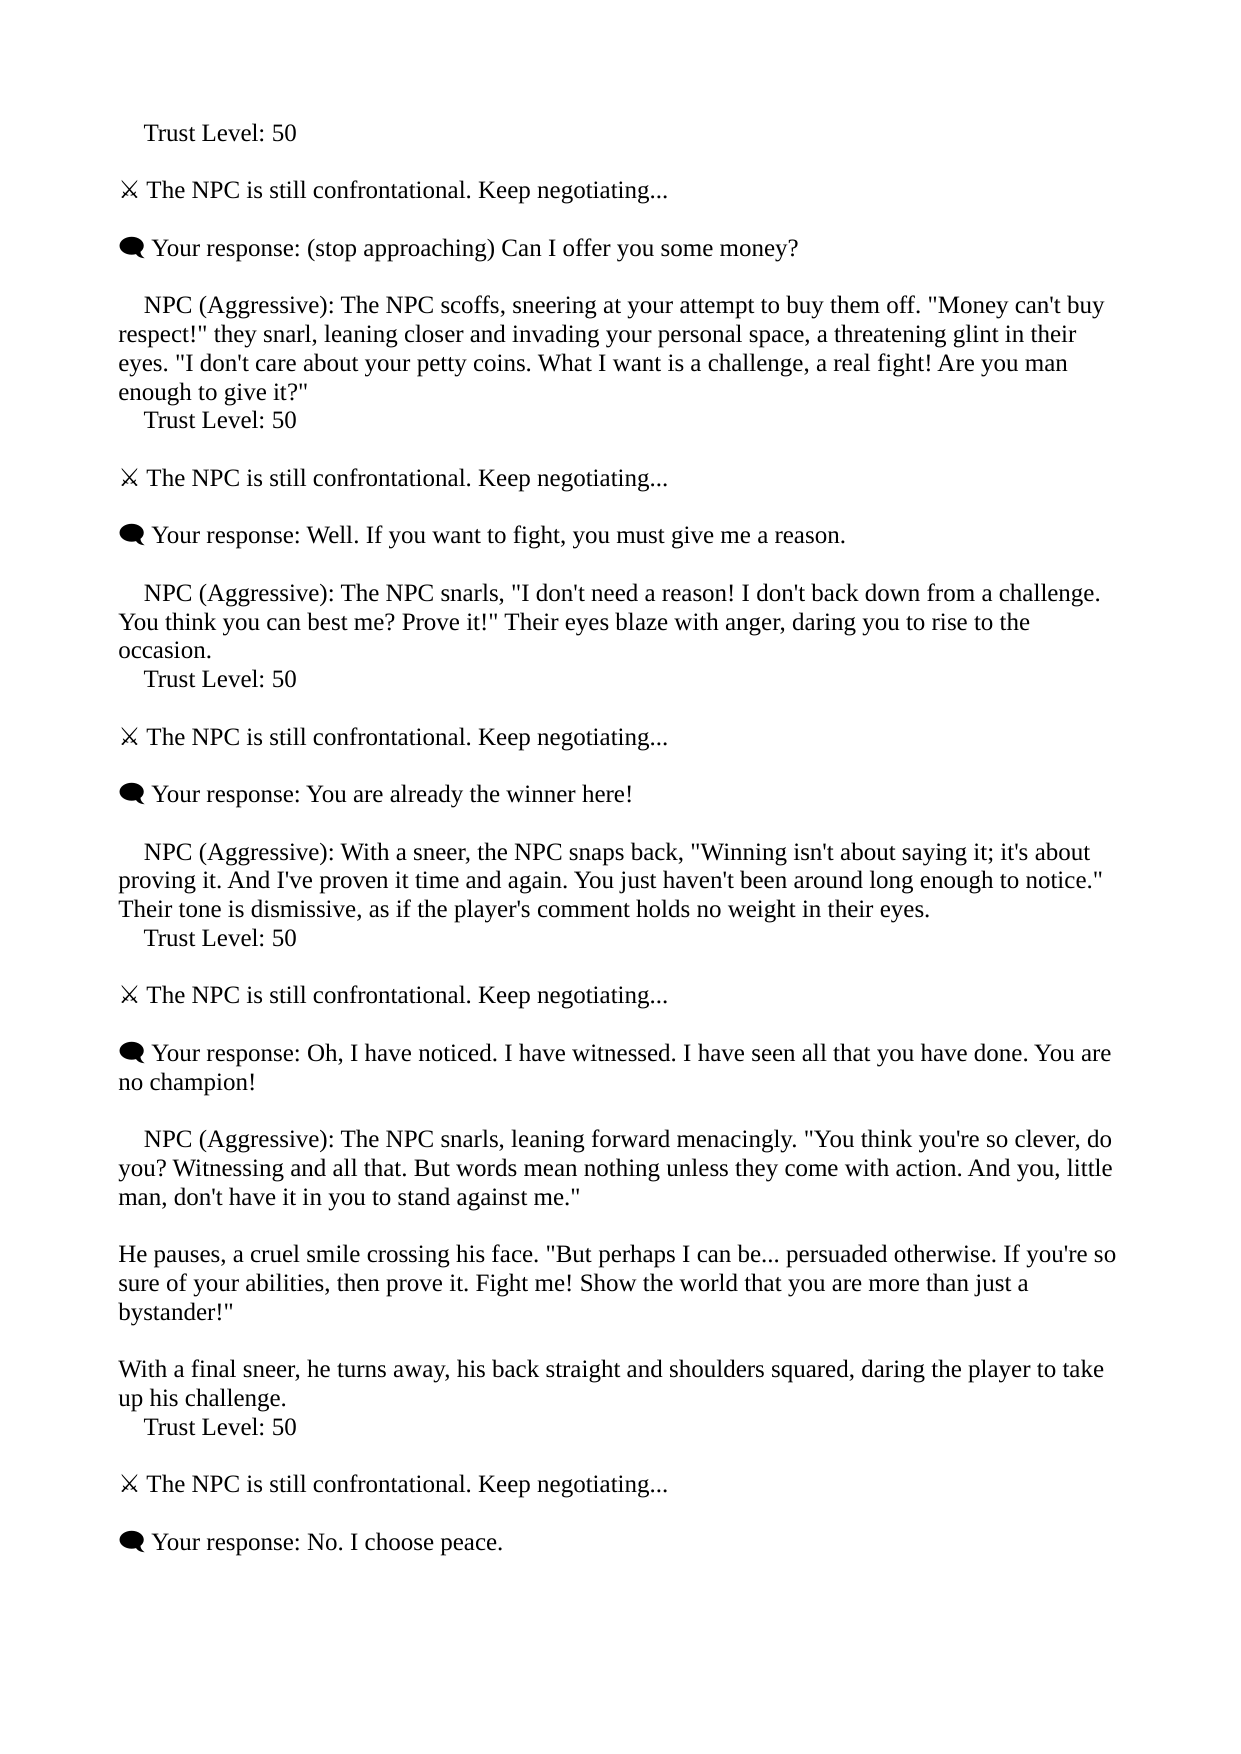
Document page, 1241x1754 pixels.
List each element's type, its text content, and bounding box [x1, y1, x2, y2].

text ⚔️ The NPC is still confrontational. Keep negotiating... [118, 463, 1122, 492]
text 💙 Trust Level: 50 [118, 923, 1122, 952]
text With a final sneer, he turns away, his back straight and shoulders squared, daring the player to take up his challenge. [118, 1354, 1122, 1412]
text 🔥 NPC (Aggressive): With a sneer, the NPC snaps back, "Winning isn't about saying it; it's about proving it. And I've proven it time and again. You just haven't been around long enough to notice." Their tone is dismissive, as if the player's comment holds no weight in their eyes. [118, 837, 1122, 923]
text 🗨️ Your response: You are already the winner here! [118, 779, 1122, 808]
text ⚔️ The NPC is still confrontational. Keep negotiating... [118, 722, 1122, 751]
text 🔥 NPC (Aggressive): The NPC snarls, "I don't need a reason! I don't back down from a challenge. You think you can best me? Prove it!" Their eyes blaze with anger, daring you to rise to the occasion. [118, 578, 1122, 664]
text 🔥 NPC (Aggressive): The NPC scoffs, sneering at your attempt to buy them off. "Money can't buy respect!" they snarl, leaning closer and invading your personal space, a threatening glint in their eyes. "I don't care about your petty coins. What I want is a challenge, a real fight! Are you man enough to give it?" [118, 291, 1122, 406]
text 🗨️ Your response: (stop approaching) Can I offer you some money? [118, 233, 1122, 262]
text He pauses, a cruel smile crossing his face. "But perhaps I can be... persuaded otherwise. If you're so sure of your abilities, then prove it. Fight me! Show the world that you are more than just a bystander!" [118, 1239, 1122, 1326]
text 🗨️ Your response: No. I choose peace. [118, 1527, 1122, 1556]
text 🗨️ Your response: Oh, I have noticed. I have witnessed. I have seen all that you have done. You are no champion! [118, 1038, 1122, 1096]
text 🗨️ Your response: Well. If you want to fight, you must give me a reason. [118, 521, 1122, 549]
text ⚔️ The NPC is still confrontational. Keep negotiating... [118, 1469, 1122, 1498]
text 💙 Trust Level: 50 [118, 1412, 1122, 1441]
text 🔥 NPC (Aggressive): The NPC snarls, leaning forward menacingly. "You think you're so clever, do you? Witnessing and all that. But words mean nothing unless they come with action. And you, little man, don't have it in you to stand against me." [118, 1124, 1122, 1211]
text ⚔️ The NPC is still confrontational. Keep negotiating... [118, 981, 1122, 1009]
text 💙 Trust Level: 50 [118, 664, 1122, 693]
text 💙 Trust Level: 50 [118, 118, 1122, 147]
text ⚔️ The NPC is still confrontational. Keep negotiating... [118, 176, 1122, 204]
text 💙 Trust Level: 50 [118, 406, 1122, 434]
